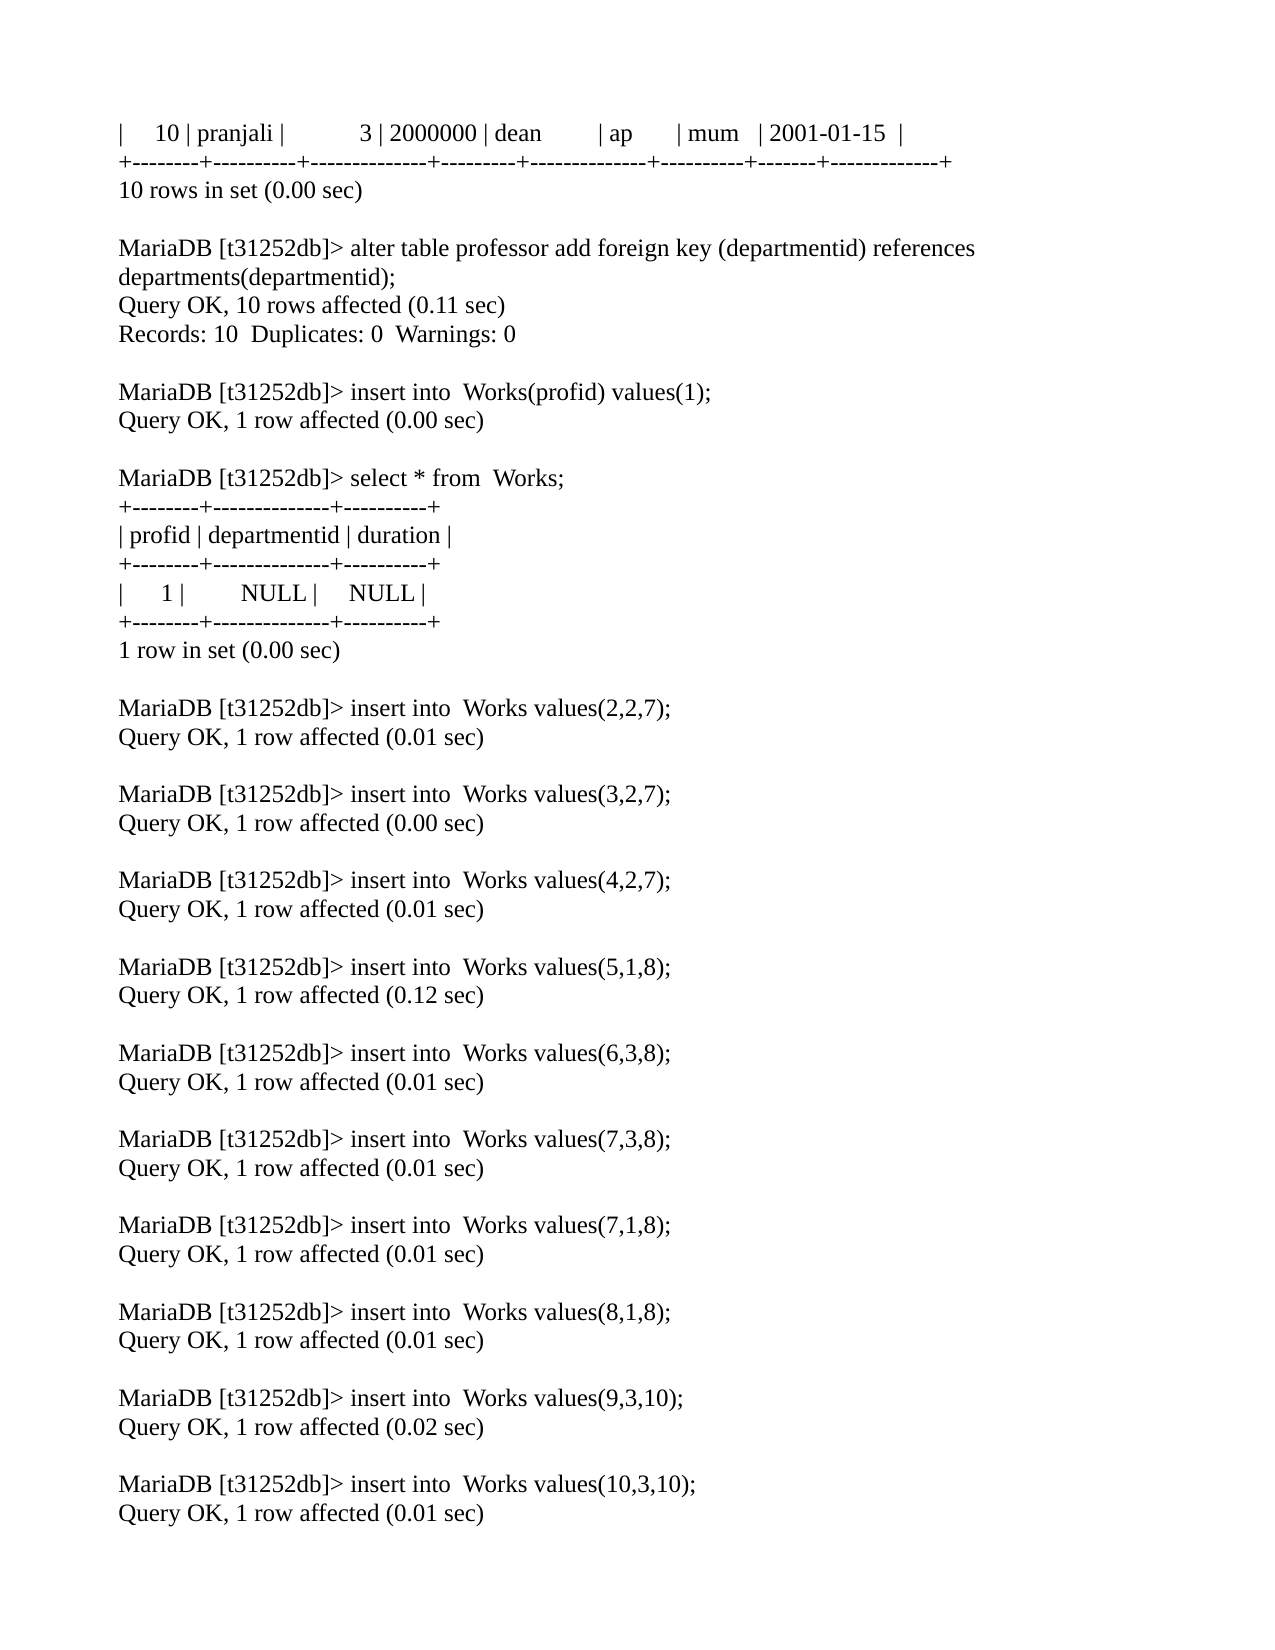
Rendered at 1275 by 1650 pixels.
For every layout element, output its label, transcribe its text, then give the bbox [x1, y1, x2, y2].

text MariaDB [t31252db]> select * from Works; [118, 463, 1157, 492]
text | profid | departmentid | duration | [118, 521, 1157, 549]
text MariaDB [t31252db]> insert into Works values(8,1,8); [118, 1297, 1157, 1326]
text MariaDB [t31252db]> insert into Works values(7,3,8); [118, 1124, 1157, 1153]
text MariaDB [t31252db]> insert into Works values(4,2,7); [118, 866, 1157, 894]
text Query OK, 1 row affected (0.01 sec) [118, 894, 1157, 923]
text MariaDB [t31252db]> insert into Works values(10,3,10); [118, 1469, 1157, 1498]
text MariaDB [t31252db]> insert into Works values(9,3,10); [118, 1383, 1157, 1412]
text Query OK, 1 row affected (0.01 sec) [118, 1498, 1157, 1527]
text Query OK, 1 row affected (0.00 sec) [118, 406, 1157, 434]
text | 10 | pranjali | 3 | 2000000 | dean | ap | mum | 2001-01-15 | [118, 118, 1157, 147]
text Query OK, 10 rows affected (0.11 sec) [118, 291, 1157, 319]
text | 1 | NULL | NULL | [118, 578, 1157, 607]
text 10 rows in set (0.00 sec) [118, 176, 1157, 204]
text Query OK, 1 row affected (0.12 sec) [118, 981, 1157, 1009]
text MariaDB [t31252db]> insert into Works(profid) values(1); [118, 377, 1157, 406]
text +--------+--------------+----------+ [118, 549, 1157, 578]
text Query OK, 1 row affected (0.01 sec) [118, 1239, 1157, 1268]
text +--------+--------------+----------+ [118, 607, 1157, 636]
text MariaDB [t31252db]> insert into Works values(7,1,8); [118, 1211, 1157, 1239]
text MariaDB [t31252db]> insert into Works values(6,3,8); [118, 1038, 1157, 1067]
text Query OK, 1 row affected (0.01 sec) [118, 1067, 1157, 1096]
text MariaDB [t31252db]> insert into Works values(5,1,8); [118, 952, 1157, 981]
text Query OK, 1 row affected (0.01 sec) [118, 722, 1157, 751]
text Query OK, 1 row affected (0.00 sec) [118, 808, 1157, 837]
text Records: 10 Duplicates: 0 Warnings: 0 [118, 319, 1157, 348]
text Query OK, 1 row affected (0.01 sec) [118, 1153, 1157, 1182]
text MariaDB [t31252db]> insert into Works values(3,2,7); [118, 779, 1157, 808]
text MariaDB [t31252db]> alter table professor add foreign key (departmentid) references departments(departmentid); [118, 233, 1157, 291]
text +--------+----------+--------------+---------+--------------+----------+-------+-------------+ [118, 147, 1157, 176]
text Query OK, 1 row affected (0.02 sec) [118, 1412, 1157, 1441]
text MariaDB [t31252db]> insert into Works values(2,2,7); [118, 693, 1157, 722]
text +--------+--------------+----------+ [118, 492, 1157, 521]
text 1 row in set (0.00 sec) [118, 636, 1157, 664]
text Query OK, 1 row affected (0.01 sec) [118, 1326, 1157, 1354]
